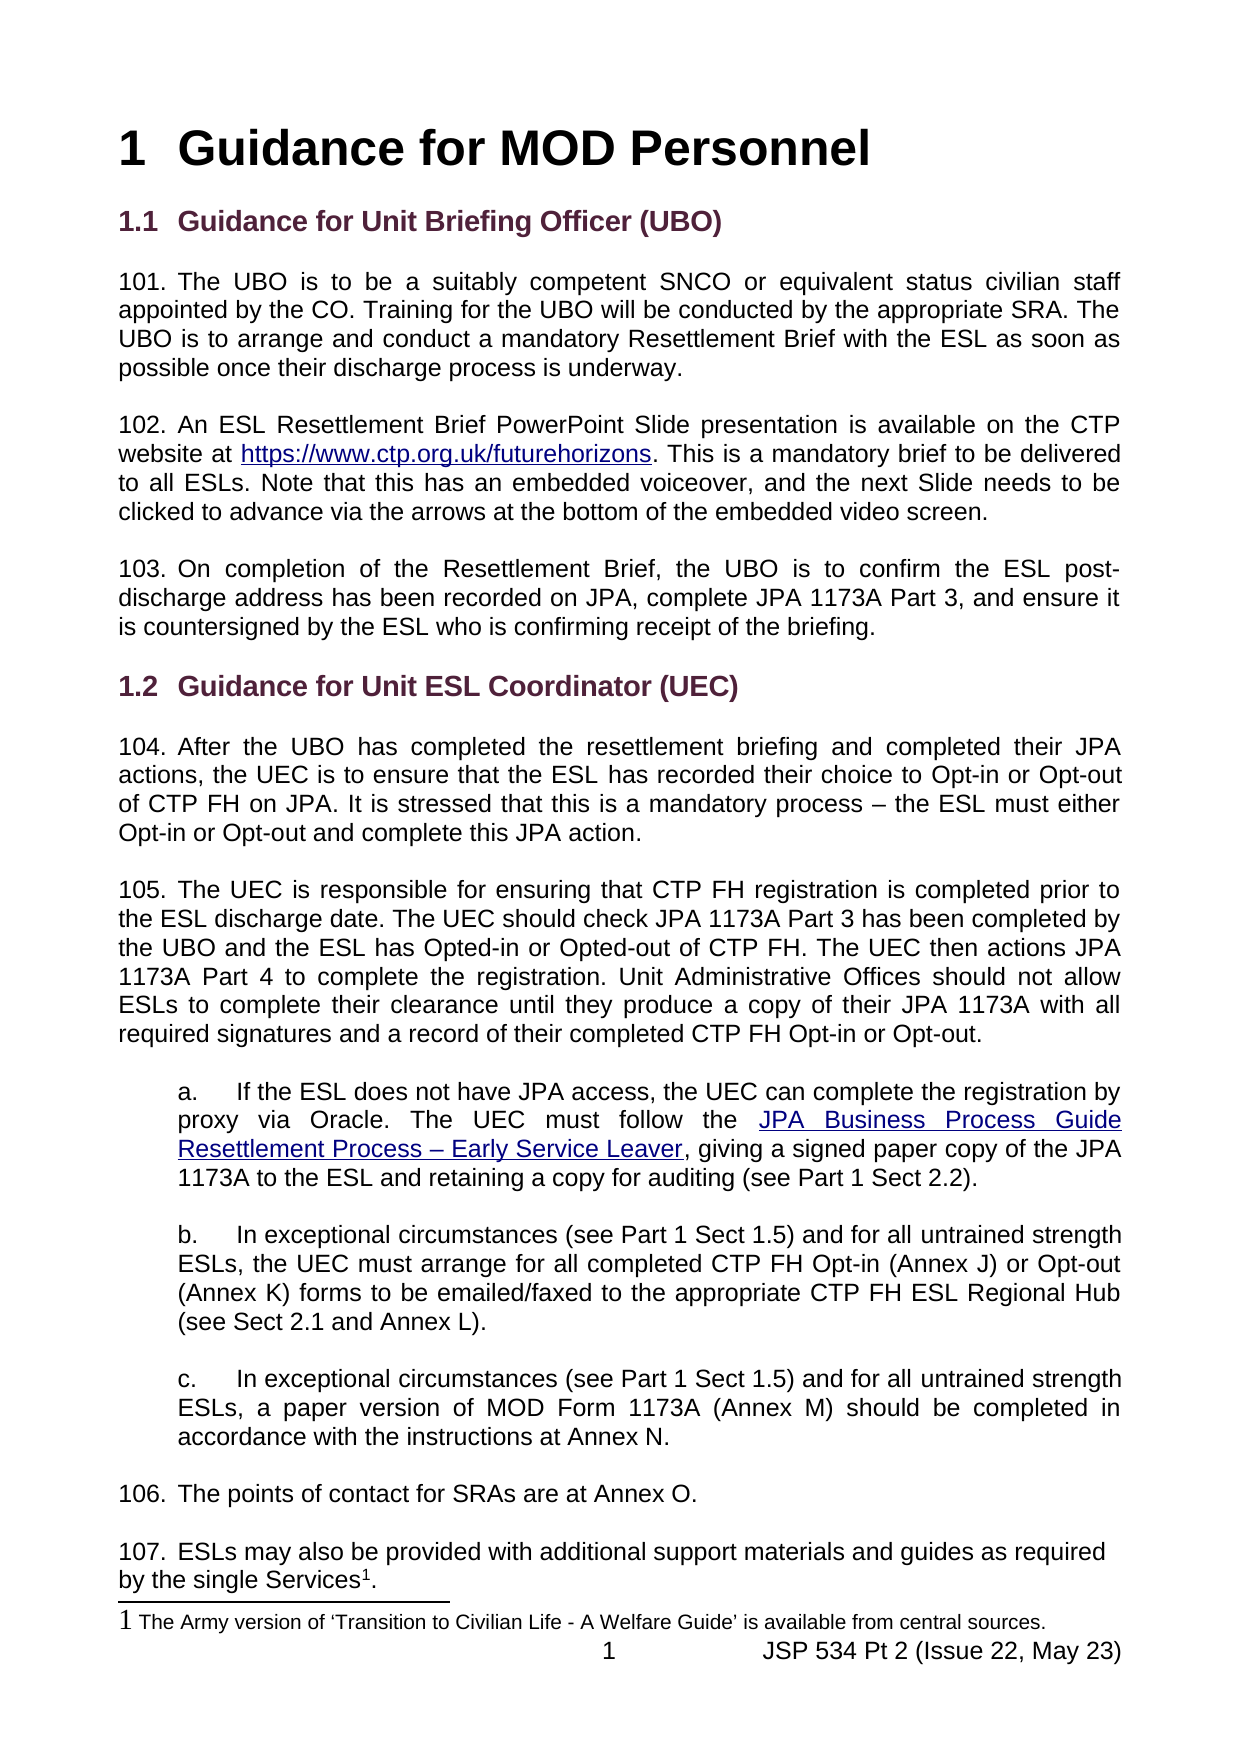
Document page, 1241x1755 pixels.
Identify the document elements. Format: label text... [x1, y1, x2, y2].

list The UEC is responsible for ensuring that CTP FH registration is completed prior to the ESL discharge date. The UEC should check JPA 1173A Part 3 has been completed by the UBO and the ESL has Opted-in or Opted-out of CTP FH. The UEC then actions JPA 1173A Part 4 to complete the registration. Unit Administrative Offices should not allow ESLs to complete their clearance until they produce a copy of their JPA 1173A with all required signatures and a record of their completed CTP FH Opt-in or Opt-out. [118, 875, 1122, 1048]
subtitle 1.1 Guidance for Unit Briefing Officer (UBO) [118, 204, 1122, 238]
list An ESL Resettlement Brief PowerPoint Slide presentation is available on the CTP website at https://www.ctp.org.uk/futurehorizons. This is a mandatory brief to be delivered to all ESLs. Note that this has an embedded voiceover, and the next Slide needs to be clicked to advance via the arrows at the bottom of the embedded video screen. [118, 410, 1122, 525]
list The points of contact for SRAs are at Annex O. [118, 1479, 1122, 1508]
subtitle 1 Guidance for MOD Personnel [118, 118, 1122, 176]
list In exceptional circumstances (see Part 1 Sect 1.5) and for all untrained strength ESLs, a paper version of MOD Form 1173A (Annex M) should be completed in accordance with the instructions at Annex N. [177, 1364, 1122, 1450]
subtitle 1.2 Guidance for Unit ESL Coordinator (UEC) [118, 669, 1122, 703]
list On completion of the Resettlement Brief, the UBO is to confirm the ESL post-discharge address has been recorded on JPA, complete JPA 1173A Part 3, and ensure it is countersigned by the ESL who is confirming receipt of the briefing. [118, 554, 1122, 640]
list If the ESL does not have JPA access, the UEC can complete the registration by proxy via Oracle. The UEC must follow the JPA Business Process Guide Resettlement Process – Early Service Leaver, giving a signed paper copy of the JPA 1173A to the ESL and retaining a copy for auditing (see Part 1 Sect 2.2). [177, 1076, 1122, 1191]
list The UBO is to be a suitably competent SNCO or equivalent status civilian staff appointed by the CO. Training for the UBO will be conducted by the appropriate SRA. The UBO is to arrange and conduct a mandatory Resettlement Brief with the ESL as soon as possible once their discharge process is underway. [118, 267, 1122, 382]
list ESLs may also be provided with additional support materials and guides as required by the single Services. [118, 1536, 1122, 1594]
list In exceptional circumstances (see Part 1 Sect 1.5) and for all untrained strength ESLs, the UEC must arrange for all completed CTP FH Opt-in (Annex J) or Opt-out (Annex K) forms to be emailed/faxed to the appropriate CTP FH ESL Regional Hub (see Sect 2.1 and Annex L). [177, 1220, 1122, 1335]
list After the UBO has completed the resettlement briefing and completed their JPA actions, the UEC is to ensure that the ESL has recorded their choice to Opt-in or Opt-out of CTP FH on JPA. It is stressed that this is a mandatory process – the ESL must either Opt-in or Opt-out and complete this JPA action. [118, 731, 1122, 846]
list The Army version of ‘Transition to Civilian Life - A Welfare Guide’ is available from central sources. [118, 1602, 1122, 1636]
